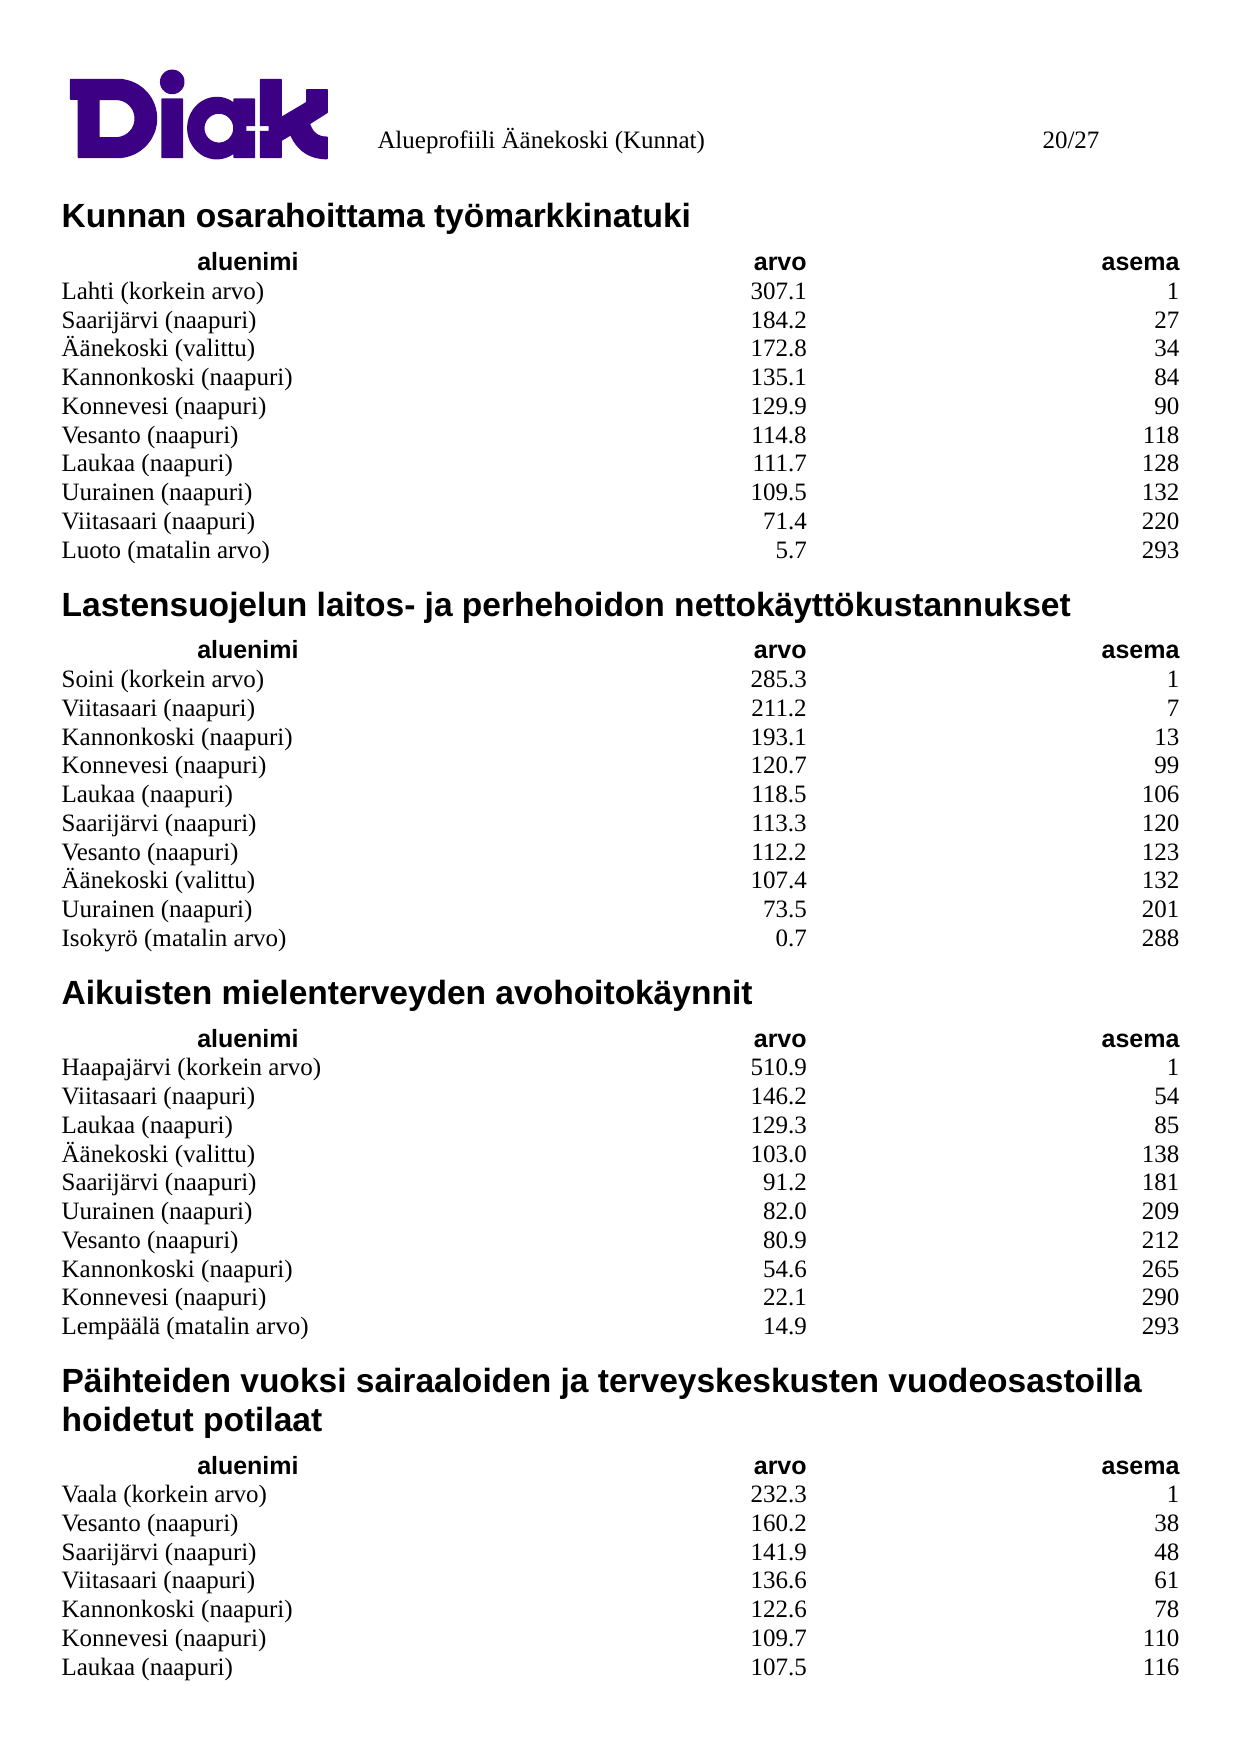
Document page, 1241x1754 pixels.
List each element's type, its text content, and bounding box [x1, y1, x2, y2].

table_cell Konnevesi (naapuri) [61, 1283, 434, 1311]
table_cell 1 [806, 276, 1179, 305]
table_cell 107.5 [434, 1652, 806, 1681]
table_cell 54 [806, 1081, 1179, 1110]
table_cell 7 [806, 693, 1179, 722]
table_cell 220 [806, 506, 1179, 535]
table_cell 232.3 [434, 1479, 806, 1508]
table_cell Konnevesi (naapuri) [61, 1623, 434, 1652]
table_cell Laukaa (naapuri) [61, 1652, 434, 1681]
table_cell Viitasaari (naapuri) [61, 1081, 434, 1110]
table_cell 73.5 [434, 894, 806, 923]
table_cell 184.2 [434, 305, 806, 333]
table_cell 129.9 [434, 391, 806, 420]
table_cell 136.6 [434, 1566, 806, 1594]
table_cell 138 [806, 1139, 1179, 1167]
table_cell Saarijärvi (naapuri) [61, 808, 434, 837]
table_cell Haapajärvi (korkein arvo) [61, 1053, 434, 1081]
table_cell 288 [806, 923, 1179, 952]
table_cell 123 [806, 837, 1179, 866]
table_cell Äänekoski (valittu) [61, 1139, 434, 1167]
table_cell Vaala (korkein arvo) [61, 1479, 434, 1508]
table_cell 84 [806, 362, 1179, 391]
table_cell Uurainen (naapuri) [61, 894, 434, 923]
table_cell 120.7 [434, 751, 806, 779]
table_cell Kannonkoski (naapuri) [61, 1254, 434, 1282]
table_cell 132 [806, 866, 1179, 894]
table_cell 510.9 [434, 1053, 806, 1081]
table_cell Saarijärvi (naapuri) [61, 305, 434, 333]
table_header arvo [434, 1024, 806, 1052]
table_cell 118 [806, 420, 1179, 448]
table_cell 120 [806, 808, 1179, 837]
table_cell 61 [806, 1566, 1179, 1594]
table_header arvo [434, 1451, 806, 1479]
table_cell 307.1 [434, 276, 806, 305]
table_cell Uurainen (naapuri) [61, 1196, 434, 1225]
table_cell 71.4 [434, 506, 806, 535]
table_cell 27 [806, 305, 1179, 333]
table_cell 91.2 [434, 1168, 806, 1196]
table_cell Luoto (matalin arvo) [61, 535, 434, 563]
table_cell Vesanto (naapuri) [61, 420, 434, 448]
table_cell Lahti (korkein arvo) [61, 276, 434, 305]
table_cell Laukaa (naapuri) [61, 1110, 434, 1139]
table_cell 265 [806, 1254, 1179, 1282]
table_cell Saarijärvi (naapuri) [61, 1537, 434, 1566]
table_header asema [806, 1451, 1179, 1479]
table_header aluenimi [61, 1024, 434, 1052]
table_cell 1 [806, 1479, 1179, 1508]
table_cell 181 [806, 1168, 1179, 1196]
table_cell 110 [806, 1623, 1179, 1652]
table_cell 211.2 [434, 693, 806, 722]
subtitle Päihteiden vuoksi sairaaloiden ja terveyskeskusten vuodeosastoilla hoidetut potilaat [61, 1361, 1179, 1438]
table_cell 116 [806, 1652, 1179, 1681]
table_cell 1 [806, 1053, 1179, 1081]
table_cell 113.3 [434, 808, 806, 837]
table_cell 146.2 [434, 1081, 806, 1110]
table_header asema [806, 636, 1179, 664]
table_cell 160.2 [434, 1508, 806, 1537]
table_cell 13 [806, 722, 1179, 751]
table_cell Viitasaari (naapuri) [61, 693, 434, 722]
table_header asema [806, 247, 1179, 276]
table_header arvo [434, 636, 806, 664]
table_cell 212 [806, 1225, 1179, 1254]
table_cell 22.1 [434, 1283, 806, 1311]
table_cell 106 [806, 779, 1179, 808]
table_cell 135.1 [434, 362, 806, 391]
table_header asema [806, 1024, 1179, 1052]
table_cell 128 [806, 449, 1179, 477]
table_cell Kannonkoski (naapuri) [61, 1594, 434, 1623]
table_cell Saarijärvi (naapuri) [61, 1168, 434, 1196]
table_cell Vesanto (naapuri) [61, 1508, 434, 1537]
table_cell Viitasaari (naapuri) [61, 1566, 434, 1594]
table_cell 201 [806, 894, 1179, 923]
table_cell 209 [806, 1196, 1179, 1225]
table_cell 99 [806, 751, 1179, 779]
table_cell Vesanto (naapuri) [61, 1225, 434, 1254]
table_cell 80.9 [434, 1225, 806, 1254]
table_cell 0.7 [434, 923, 806, 952]
table_cell Äänekoski (valittu) [61, 334, 434, 362]
table_cell Kannonkoski (naapuri) [61, 722, 434, 751]
table_cell 293 [806, 1311, 1179, 1340]
table_cell 54.6 [434, 1254, 806, 1282]
table_cell Laukaa (naapuri) [61, 449, 434, 477]
table_cell 48 [806, 1537, 1179, 1566]
table_cell 107.4 [434, 866, 806, 894]
table_cell 34 [806, 334, 1179, 362]
table_header aluenimi [61, 1451, 434, 1479]
table_cell 109.5 [434, 477, 806, 506]
table_cell Lempäälä (matalin arvo) [61, 1311, 434, 1340]
table_cell Isokyrö (matalin arvo) [61, 923, 434, 952]
table_cell 132 [806, 477, 1179, 506]
table_cell 293 [806, 535, 1179, 563]
table_cell 1 [806, 664, 1179, 693]
subtitle Kunnan osarahoittama työmarkkinatuki [61, 196, 1179, 235]
table_cell 90 [806, 391, 1179, 420]
table_cell 285.3 [434, 664, 806, 693]
table_cell Äänekoski (valittu) [61, 866, 434, 894]
table_cell Konnevesi (naapuri) [61, 751, 434, 779]
table_cell 290 [806, 1283, 1179, 1311]
table_cell 78 [806, 1594, 1179, 1623]
table_cell 14.9 [434, 1311, 806, 1340]
table_cell Viitasaari (naapuri) [61, 506, 434, 535]
table_cell 141.9 [434, 1537, 806, 1566]
table_cell 109.7 [434, 1623, 806, 1652]
table_cell 172.8 [434, 334, 806, 362]
table_cell 82.0 [434, 1196, 806, 1225]
table_cell Soini (korkein arvo) [61, 664, 434, 693]
table_cell Konnevesi (naapuri) [61, 391, 434, 420]
table_header arvo [434, 247, 806, 276]
table_cell 85 [806, 1110, 1179, 1139]
table_cell 114.8 [434, 420, 806, 448]
table_cell 193.1 [434, 722, 806, 751]
subtitle Aikuisten mielenterveyden avohoitokäynnit [61, 973, 1179, 1011]
table_cell 129.3 [434, 1110, 806, 1139]
table_cell Vesanto (naapuri) [61, 837, 434, 866]
table_cell Laukaa (naapuri) [61, 779, 434, 808]
table_cell Uurainen (naapuri) [61, 477, 434, 506]
table_cell 111.7 [434, 449, 806, 477]
table_cell 118.5 [434, 779, 806, 808]
table_cell 38 [806, 1508, 1179, 1537]
table_cell Kannonkoski (naapuri) [61, 362, 434, 391]
table_header aluenimi [61, 636, 434, 664]
table_cell 103.0 [434, 1139, 806, 1167]
subtitle Lastensuojelun laitos- ja perhehoidon nettokäyttökustannukset [61, 584, 1179, 623]
table_cell 5.7 [434, 535, 806, 563]
table_header aluenimi [61, 247, 434, 276]
table_cell 112.2 [434, 837, 806, 866]
table_cell 122.6 [434, 1594, 806, 1623]
